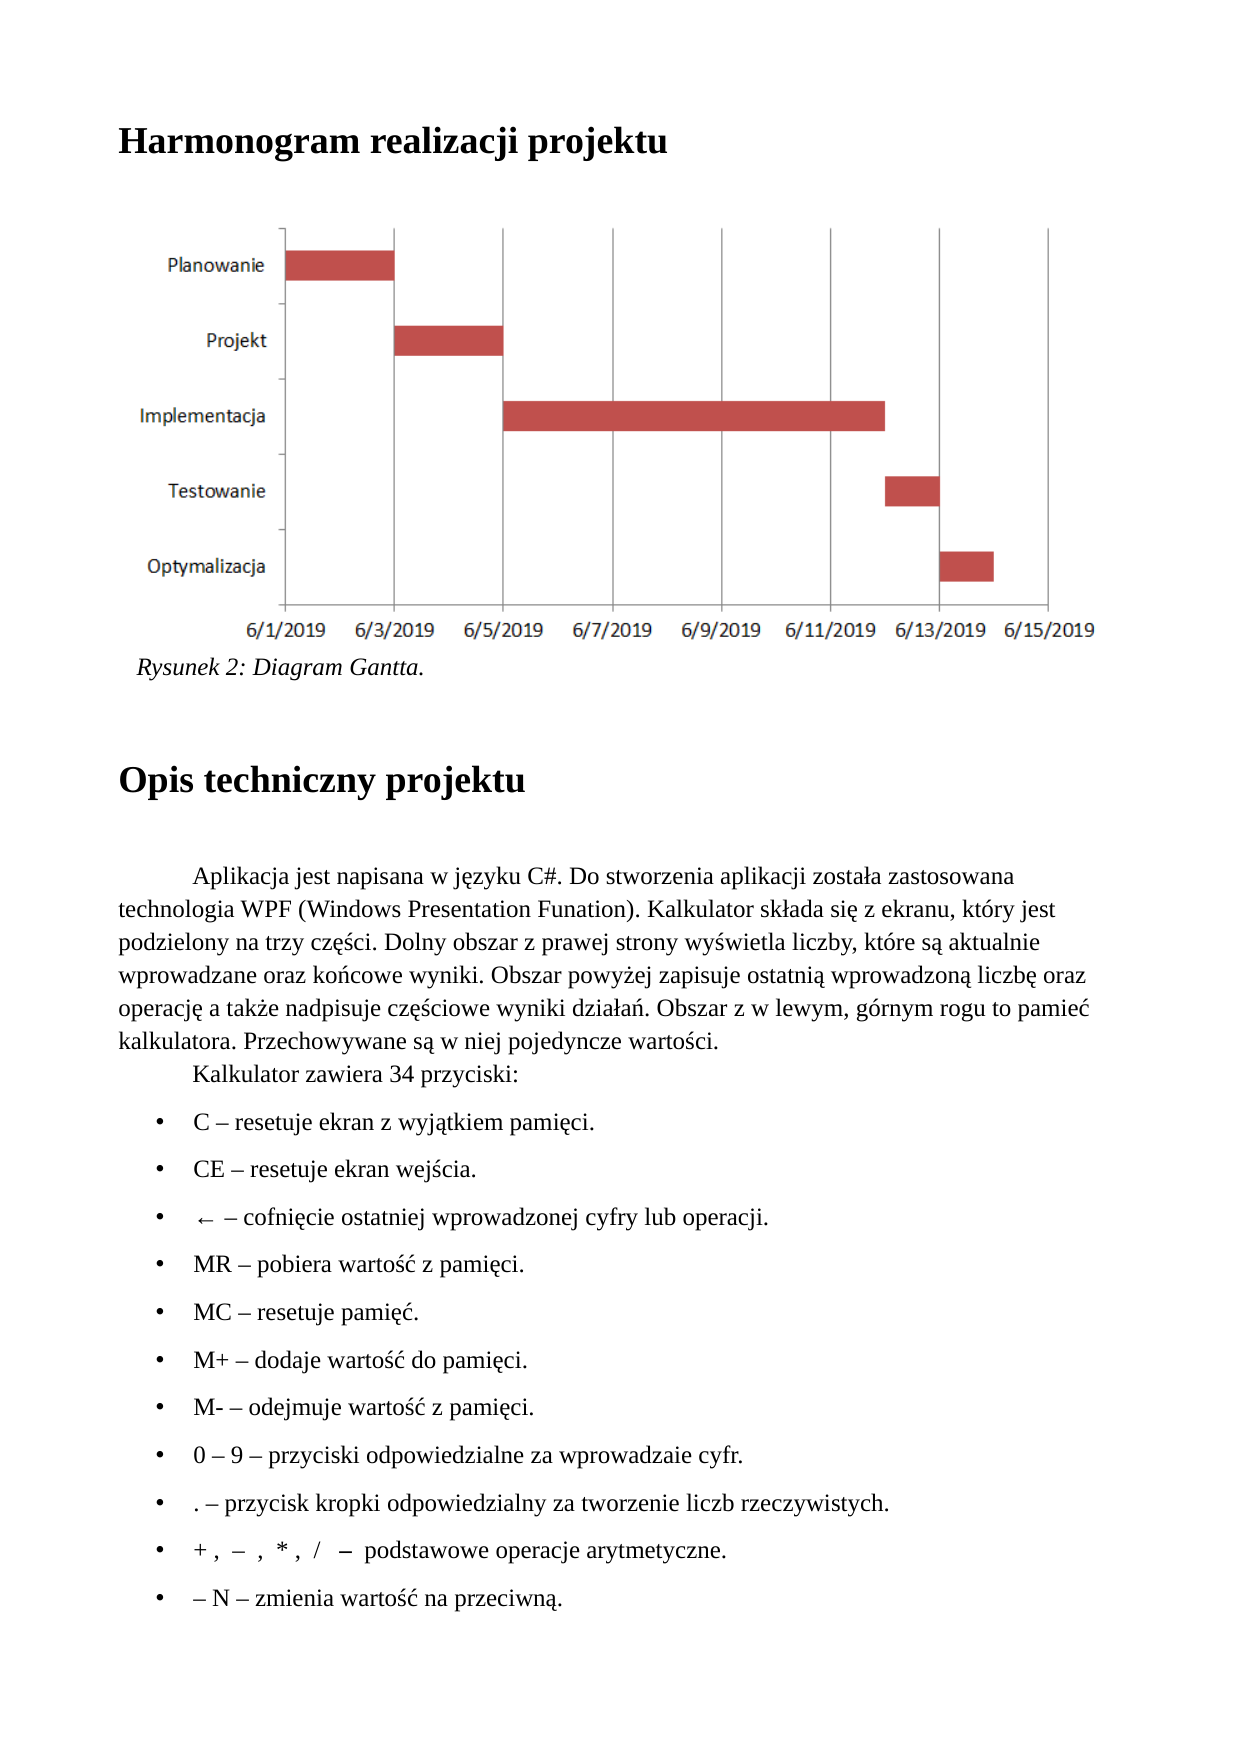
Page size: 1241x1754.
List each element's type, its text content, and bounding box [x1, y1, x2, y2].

text Rysunek 2: Diagram Gantta. [136, 647, 1104, 680]
list M+ – dodaje wartość do pamięci. [156, 1345, 1122, 1373]
list . – przycisk kropki odpowiedzialny za tworzenie liczb rzeczywistych. [156, 1488, 1122, 1516]
list C – resetuje ekran z wyjątkiem pamięci. [156, 1107, 1122, 1136]
list 0 – 9 – przyciski odpowiedzialne za wprowadzaie cyfr. [156, 1440, 1122, 1469]
list M- – odejmuje wartość z pamięci. [156, 1392, 1122, 1421]
list MR – pobiera wartość z pamięci. [156, 1249, 1122, 1278]
list – N – zmienia wartość na przeciwną. [156, 1583, 1122, 1612]
picture [136, 218, 1104, 647]
list + , – , * , / – podstawowe operacje arytmetyczne. [156, 1535, 1122, 1564]
list ← – cofnięcie ostatniej wprowadzonej cyfry lub operacji. [156, 1202, 1122, 1231]
list MC – resetuje pamięć. [156, 1297, 1122, 1326]
subtitle Opis techniczny projektu [118, 757, 1122, 801]
subtitle Harmonogram realizacji projektu [118, 118, 1122, 162]
list CE – resetuje ekran wejścia. [156, 1154, 1122, 1183]
text Aplikacja jest napisana w języku C#. Do stworzenia aplikacji została zastosowana technologia WPF (Windows Presentation Funation). Kalkulator składa się z ekranu, który jest podzielony na trzy części. Dolny obszar z prawej strony wyświetla liczby, które są aktualnie wprowadzane oraz końcowe wyniki. Obszar powyżej zapisuje ostatnią wprowadzoną liczbę oraz operację a także nadpisuje częściowe wyniki działań. Obszar z w lewym, górnym rogu to pamieć kalkulatora. Przechowywane są w niej pojedyncze wartości. Kalkulator zawiera 34 przyciski: [118, 861, 1122, 1088]
